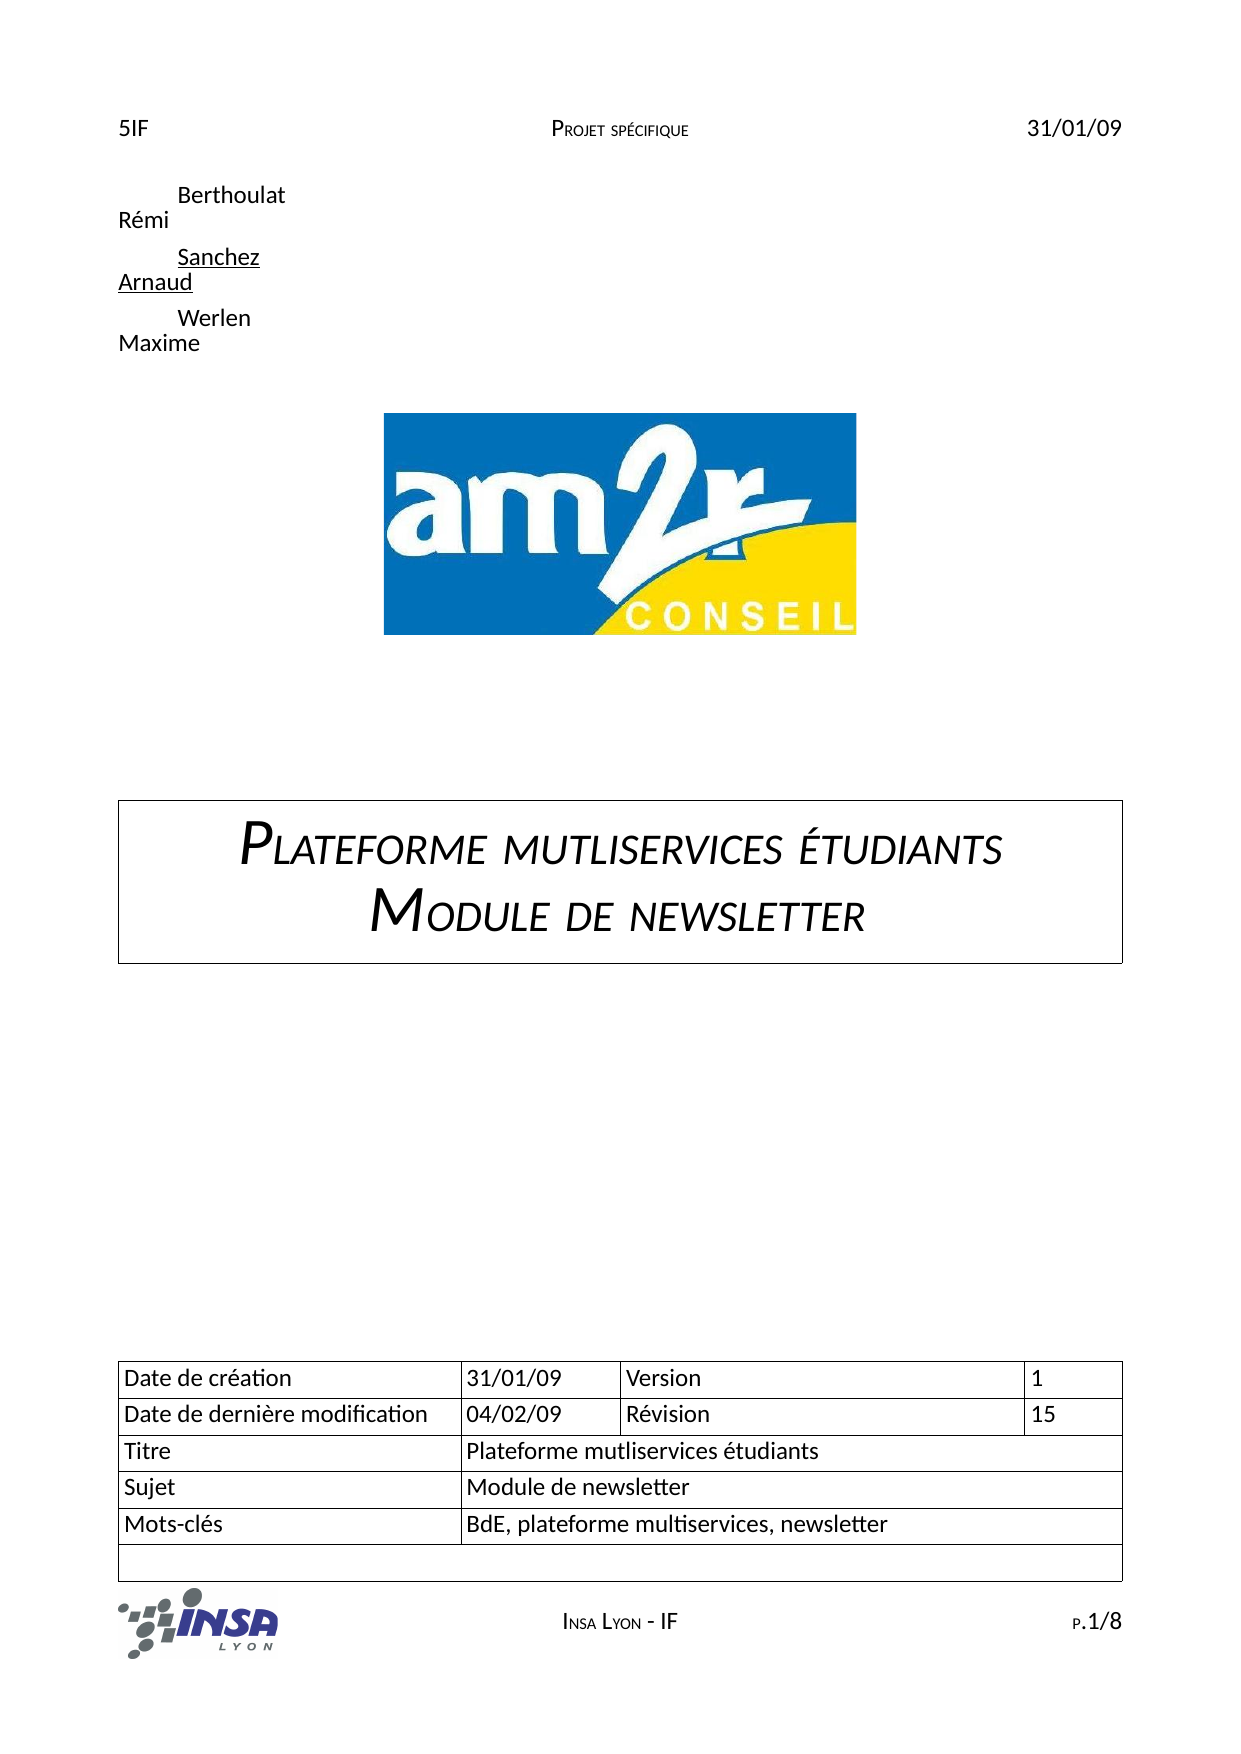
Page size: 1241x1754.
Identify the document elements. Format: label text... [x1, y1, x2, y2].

table_cell Titre [119, 1436, 461, 1471]
text Berthoulat Rémi [118, 184, 333, 234]
subtitle Plateforme mutliservices étudiants Module de newsletter [119, 801, 1122, 963]
text Werlen Maxime [118, 308, 333, 358]
picture [383, 413, 857, 635]
table_cell Sujet [119, 1472, 461, 1508]
table_cell Module de newsletter [462, 1472, 1122, 1508]
table_header 1 [1025, 1362, 1122, 1398]
table_cell Plateforme mutliservices étudiants [462, 1436, 1122, 1471]
text Sanchez Arnaud [118, 246, 333, 296]
picture [118, 1588, 278, 1659]
table_cell BdE, plateforme multiservices, newsletter [462, 1509, 1122, 1544]
table_header 31/01/09 [462, 1362, 620, 1398]
table_cell Date de dernière modification [119, 1399, 461, 1434]
table_cell 04/02/09 [462, 1399, 620, 1434]
table_cell 15 [1025, 1399, 1122, 1434]
table_cell Révision [621, 1399, 1024, 1434]
table_cell Mots-clés [119, 1509, 461, 1544]
table_header Date de création [119, 1362, 461, 1398]
table_header Version [621, 1362, 1024, 1398]
